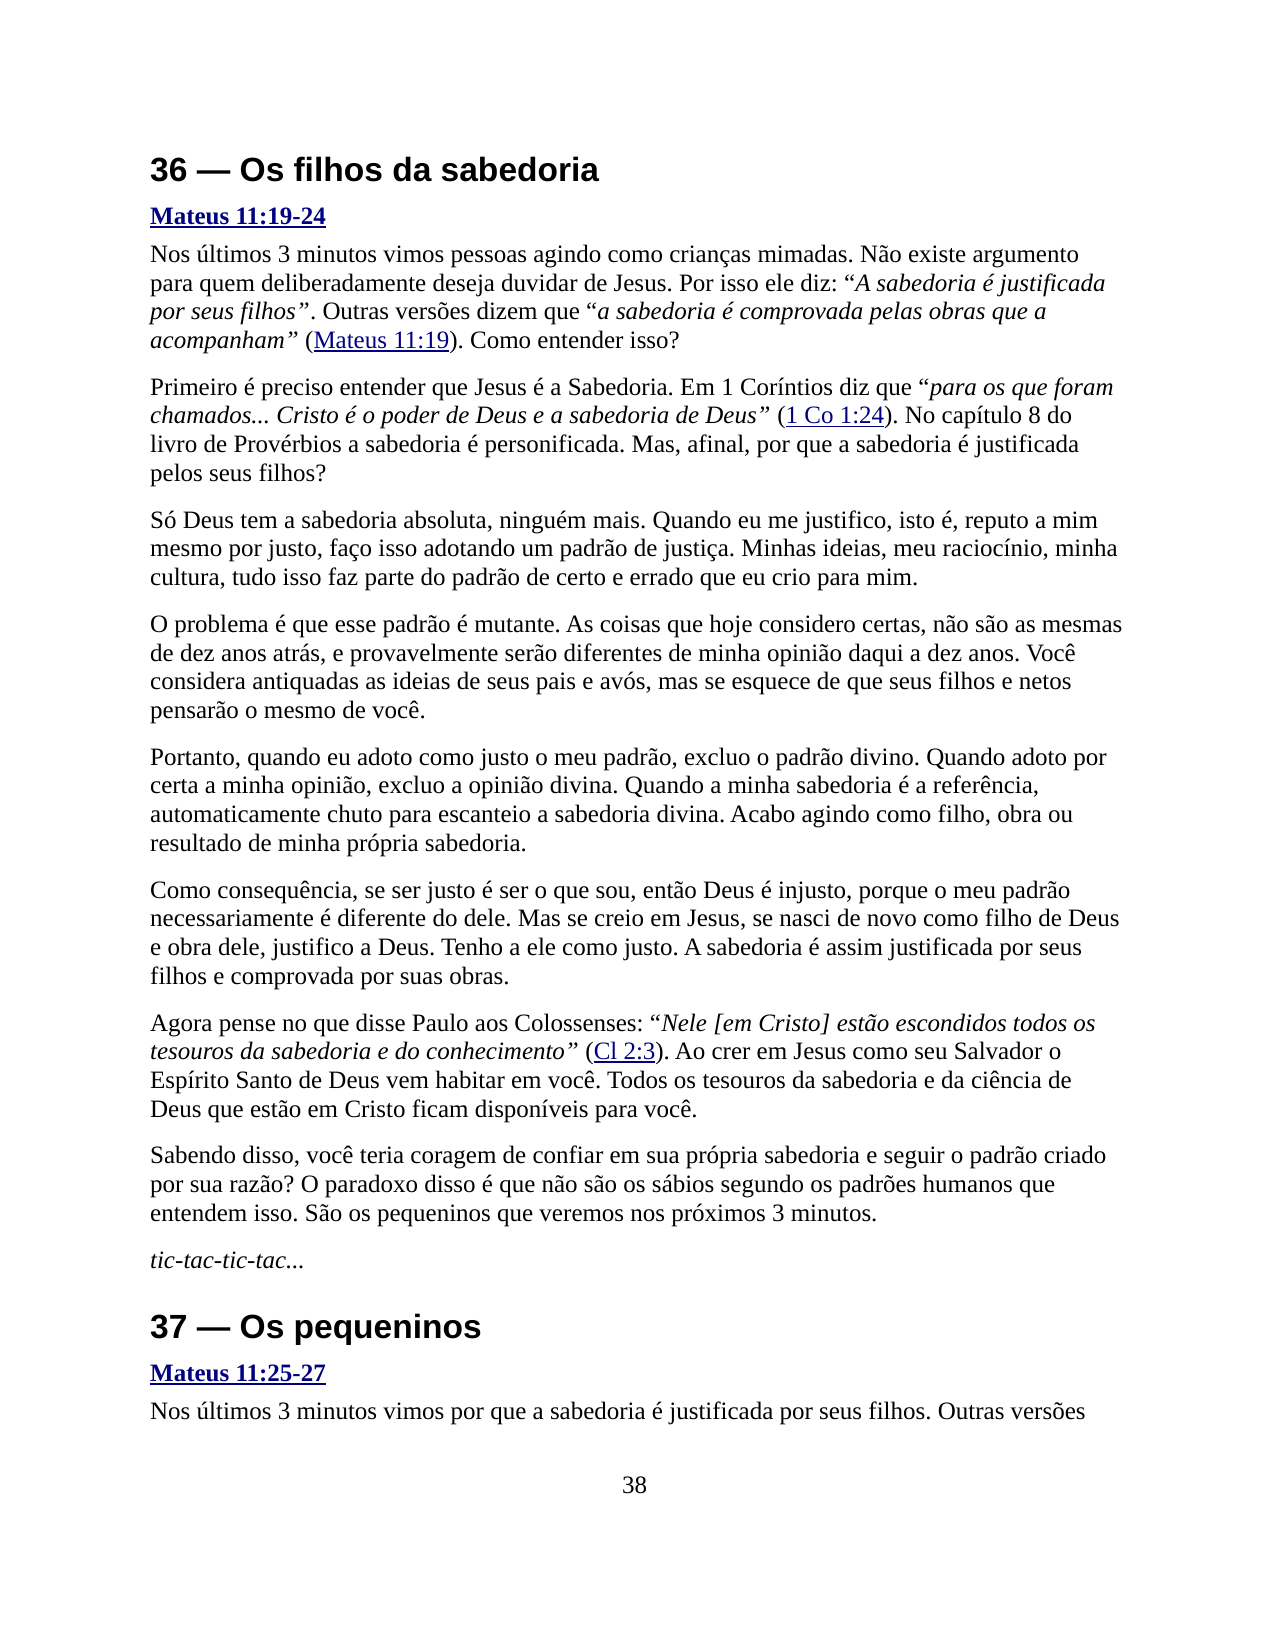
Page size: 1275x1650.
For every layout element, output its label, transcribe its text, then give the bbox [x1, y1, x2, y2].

text Nos últimos 3 minutos vimos por que a sabedoria é justificada por seus filhos. Outras versões [150, 1396, 1125, 1425]
text Mateus 11:25-27 [150, 1358, 1125, 1387]
text Sabendo disso, você teria coragem de confiar em sua própria sabedoria e seguir o padrão criado por sua razão? O paradoxo disso é que não são os sábios segundo os padrões humanos que entendem isso. São os pequeninos que veremos nos próximos 3 minutos. [150, 1141, 1125, 1227]
text tic-tac-tic-tac... [150, 1245, 1125, 1273]
text Só Deus tem a sabedoria absoluta, ninguém mais. Quando eu me justifico, isto é, reputo a mim mesmo por justo, faço isso adotando um padrão de justiça. Minhas ideias, meu raciocínio, minha cultura, tudo isso faz parte do padrão de certo e errado que eu crio para mim. [150, 505, 1125, 591]
text Nos últimos 3 minutos vimos pessoas agindo como crianças mimadas. Não existe argumento para quem deliberadamente deseja duvidar de Jesus. Por isso ele diz: “A sabedoria é justificada por seus filhos”. Outras versões dizem que “a sabedoria é comprovada pelas obras que a acompanham” (Mateus 11:19). Como entender isso? [150, 239, 1125, 354]
text O problema é que esse padrão é mutante. As coisas que hoje considero certas, não são as mesmas de dez anos atrás, e provavelmente serão diferentes de minha opinião daqui a dez anos. Você considera antiquadas as ideias de seus pais e avós, mas se esquece de que seus filhos e netos pensarão o mesmo de você. [150, 609, 1125, 724]
text Portanto, quando eu adoto como justo o meu padrão, excluo o padrão divino. Quando adoto por certa a minha opinião, excluo a opinião divina. Quando a minha sabedoria é a referência, automaticamente chuto para escanteio a sabedoria divina. Acabo agindo como filho, obra ou resultado de minha própria sabedoria. [150, 742, 1125, 857]
text Mateus 11:19-24 [150, 201, 1125, 230]
text Como consequência, se ser justo é ser o que sou, então Deus é injusto, porque o meu padrão necessariamente é diferente do dele. Mas se creio em Jesus, se nasci de novo como filho de Deus e obra dele, justifico a Deus. Tenho a ele como justo. A sabedoria é assim justificada por seus filhos e comprovada por suas obras. [150, 875, 1125, 990]
text Primeiro é preciso entender que Jesus é a Sabedoria. Em 1 Coríntios diz que “para os que foram chamados... Cristo é o poder de Deus e a sabedoria de Deus” (1 Co 1:24). No capítulo 8 do livro de Provérbios a sabedoria é personificada. Mas, afinal, por que a sabedoria é justificada pelos seus filhos? [150, 372, 1125, 487]
subtitle 36 — Os filhos da sabedoria [150, 150, 1125, 189]
subtitle 37 — Os pequeninos [150, 1307, 1125, 1346]
text Agora pense no que disse Paulo aos Colossenses: “Nele [em Cristo] estão escondidos todos os tesouros da sabedoria e do conhecimento” (Cl 2:3). Ao crer em Jesus como seu Salvador o Espírito Santo de Deus vem habitar em você. Todos os tesouros da sabedoria e da ciência de Deus que estão em Cristo ficam disponíveis para você. [150, 1008, 1125, 1123]
